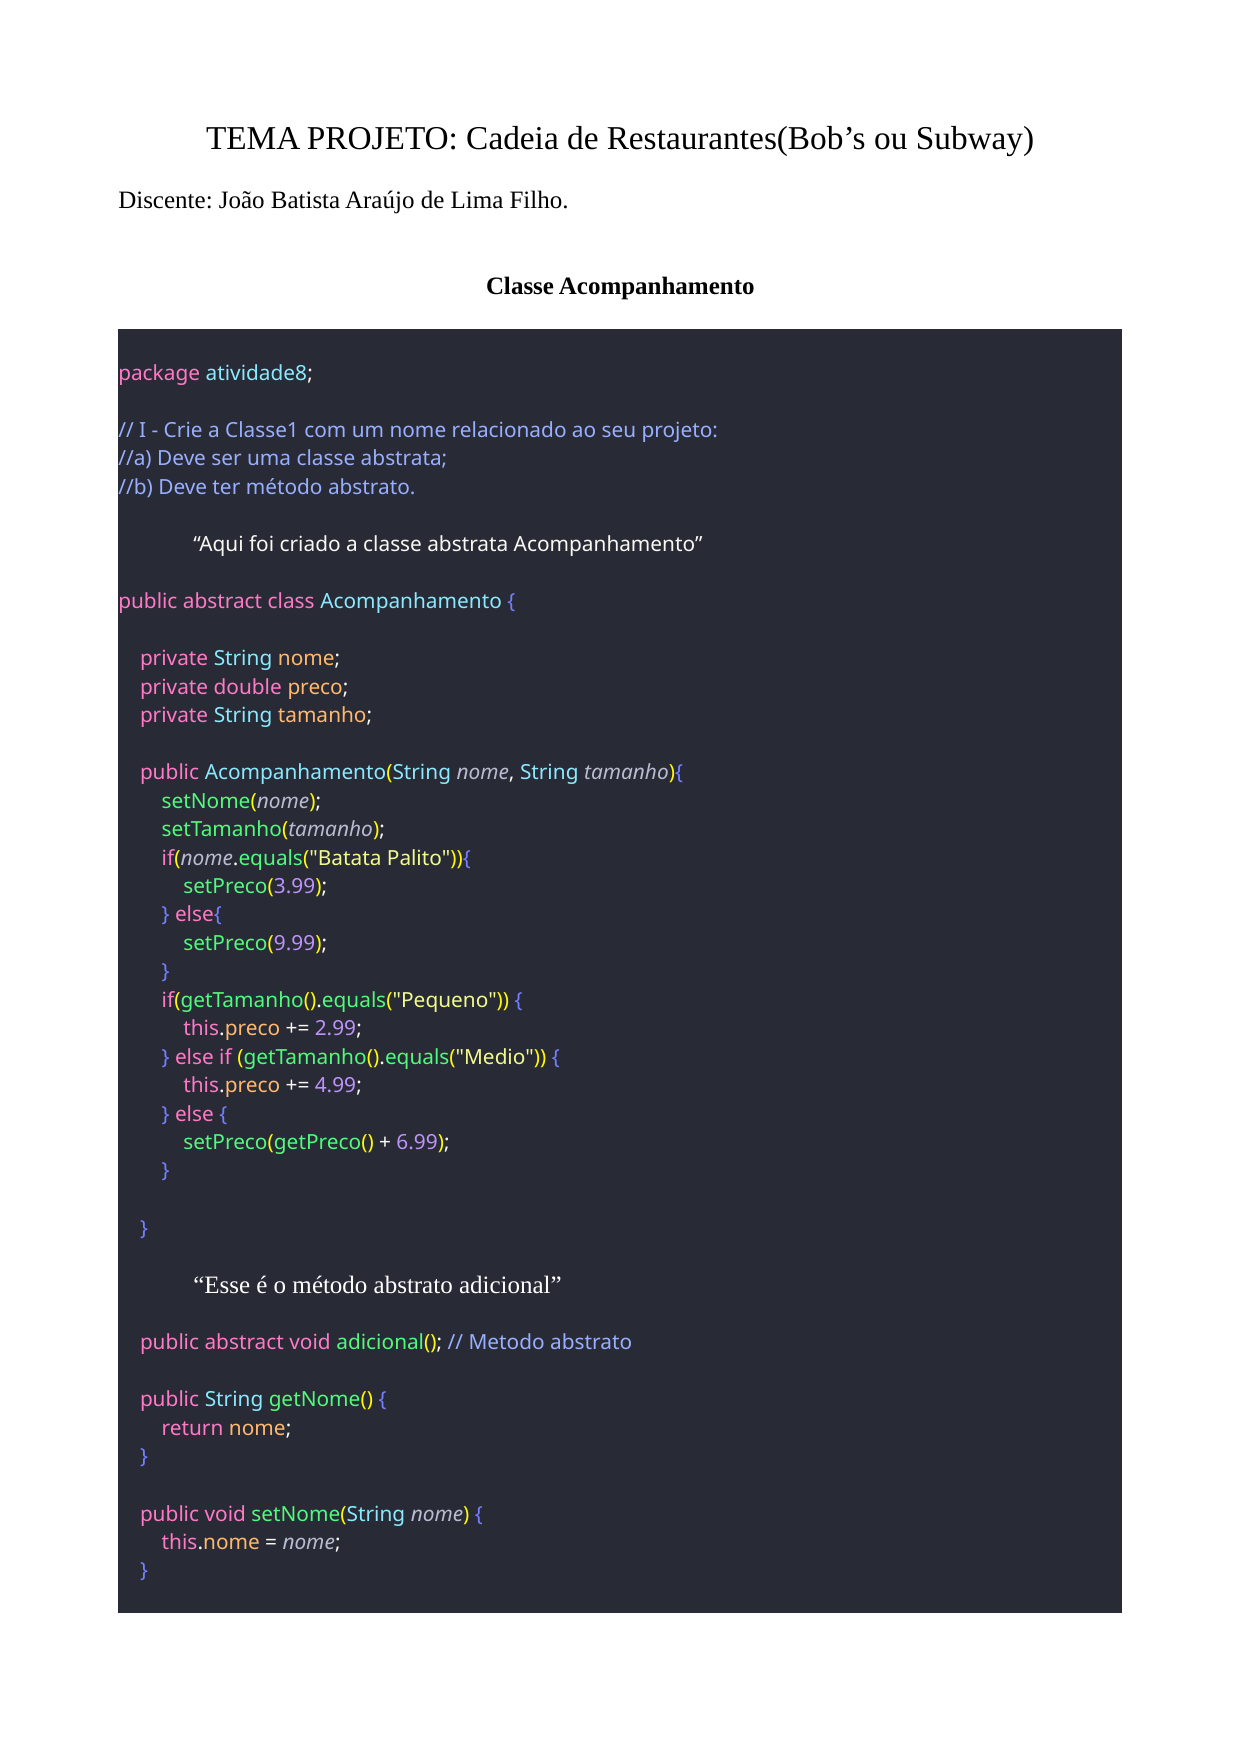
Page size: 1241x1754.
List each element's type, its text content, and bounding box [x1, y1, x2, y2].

text package atividade8; // I - Crie a Classe1 com um nome relacionado ao seu projeto: //a) Deve ser uma classe abstrata; //b) Deve ter método abstrato. [118, 358, 1122, 500]
text “Esse é o método abstrato adicional” [118, 1270, 1122, 1299]
text “Aqui foi criado a classe abstrata Acompanhamento” [118, 529, 1122, 557]
text Classe Acompanhamento [118, 271, 1122, 300]
text public abstract class Acompanhamento { private String nome; private double preco; private String tamanho; public Acompanhamento(String nome, String tamanho){ setNome(nome); setTamanho(tamanho); if(nome.equals("Batata Palito")){ setPreco(3.99); } else{ setPreco(9.99); } if(getTamanho().equals("Pequeno")) { this.preco += 2.99; } else if (getTamanho().equals("Medio")) { this.preco += 4.99; } else { setPreco(getPreco() + 6.99); } } [118, 557, 1122, 1270]
text public abstract void adicional(); // Metodo abstrato public String getNome() { return nome; } public void setNome(String nome) { this.nome = nome; } [118, 1299, 1122, 1613]
text TEMA PROJETO: Cadeia de Restaurantes(Bob’s ou Subway) [118, 118, 1122, 156]
text Discente: João Batista Araújo de Lima Filho. [118, 185, 1122, 214]
